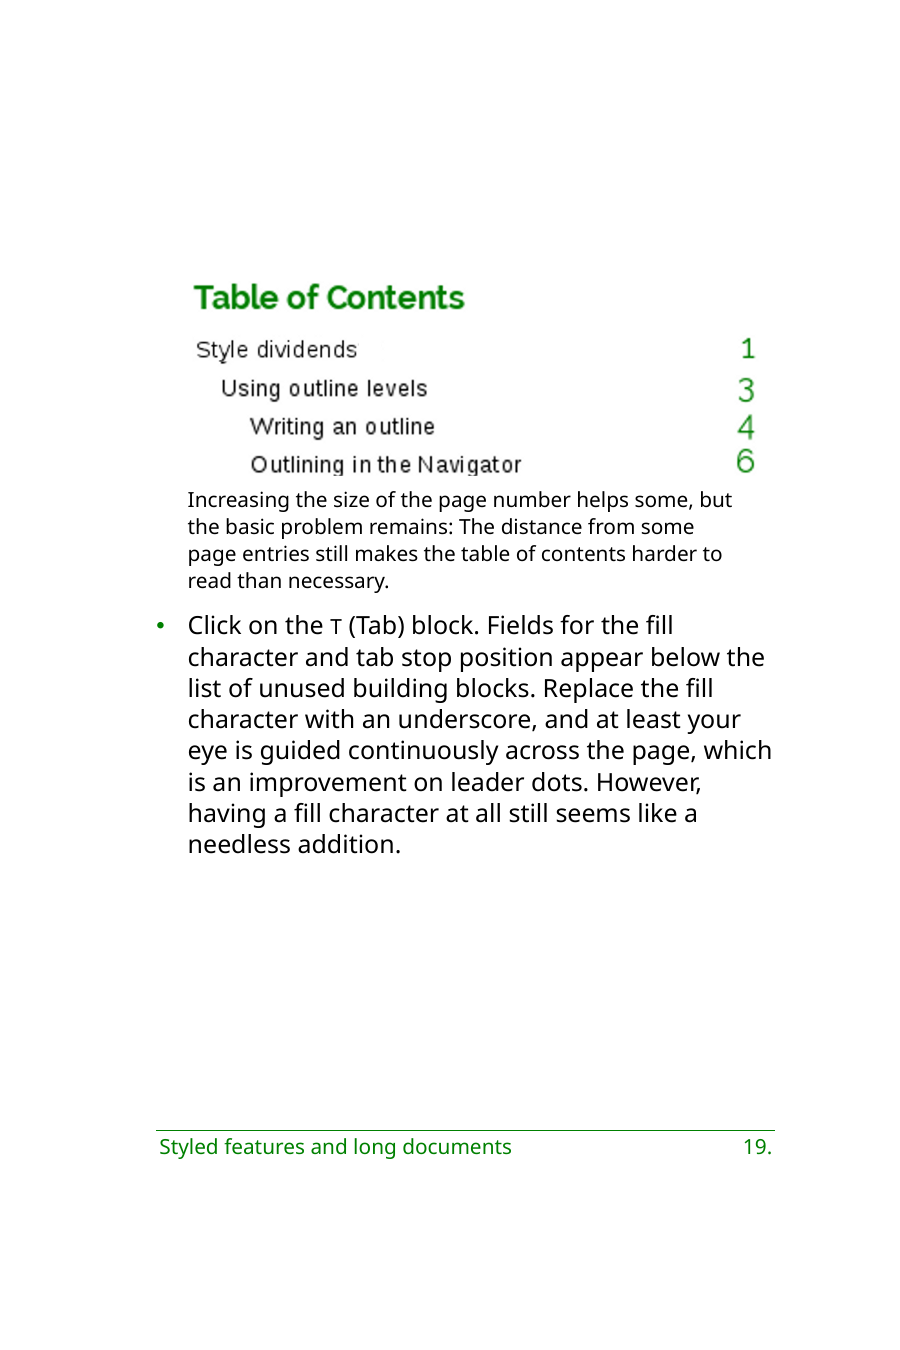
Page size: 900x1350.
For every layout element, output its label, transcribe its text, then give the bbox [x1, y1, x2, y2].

list Click on the T (Tab) block. Fields for the fill character and tab stop position appear below the list of unused building blocks. Replace the fill character with an underscore, and at least your eye is guided continuously across the page, which is an improvement on leader dots. However, having a fill character at all still seems like a needless addition. [156, 610, 775, 860]
picture [187, 281, 771, 476]
table_cell Increasing the size of the page number helps some, but the basic problem remains: The distance from some page entries still makes the table of contents harder to read than necessary. [188, 478, 744, 594]
